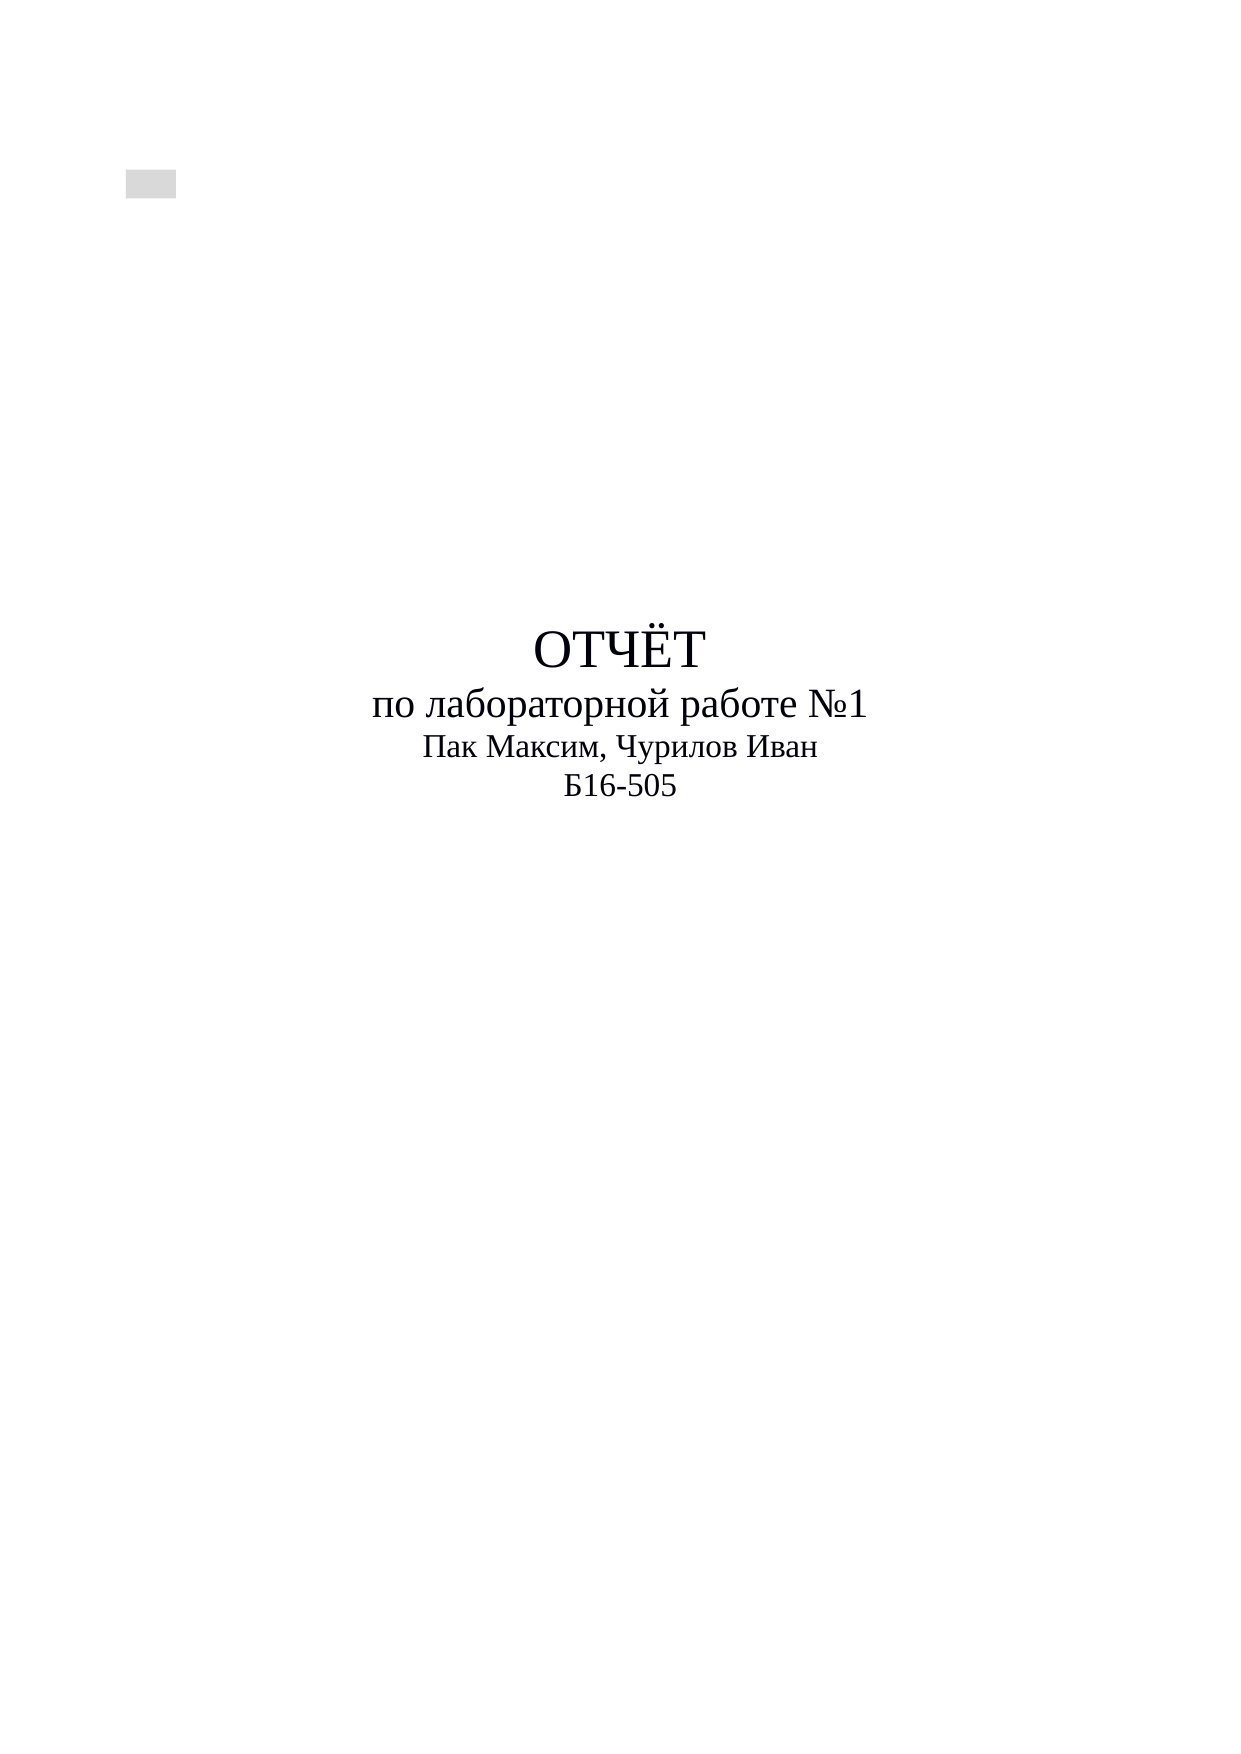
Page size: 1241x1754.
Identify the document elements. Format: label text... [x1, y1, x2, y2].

text ОТЧЁТ по лабораторной работе №1 [118, 616, 1122, 727]
text Пак Максим, Чурилов Иван [118, 727, 1122, 765]
text Б16-505 [118, 765, 1122, 803]
